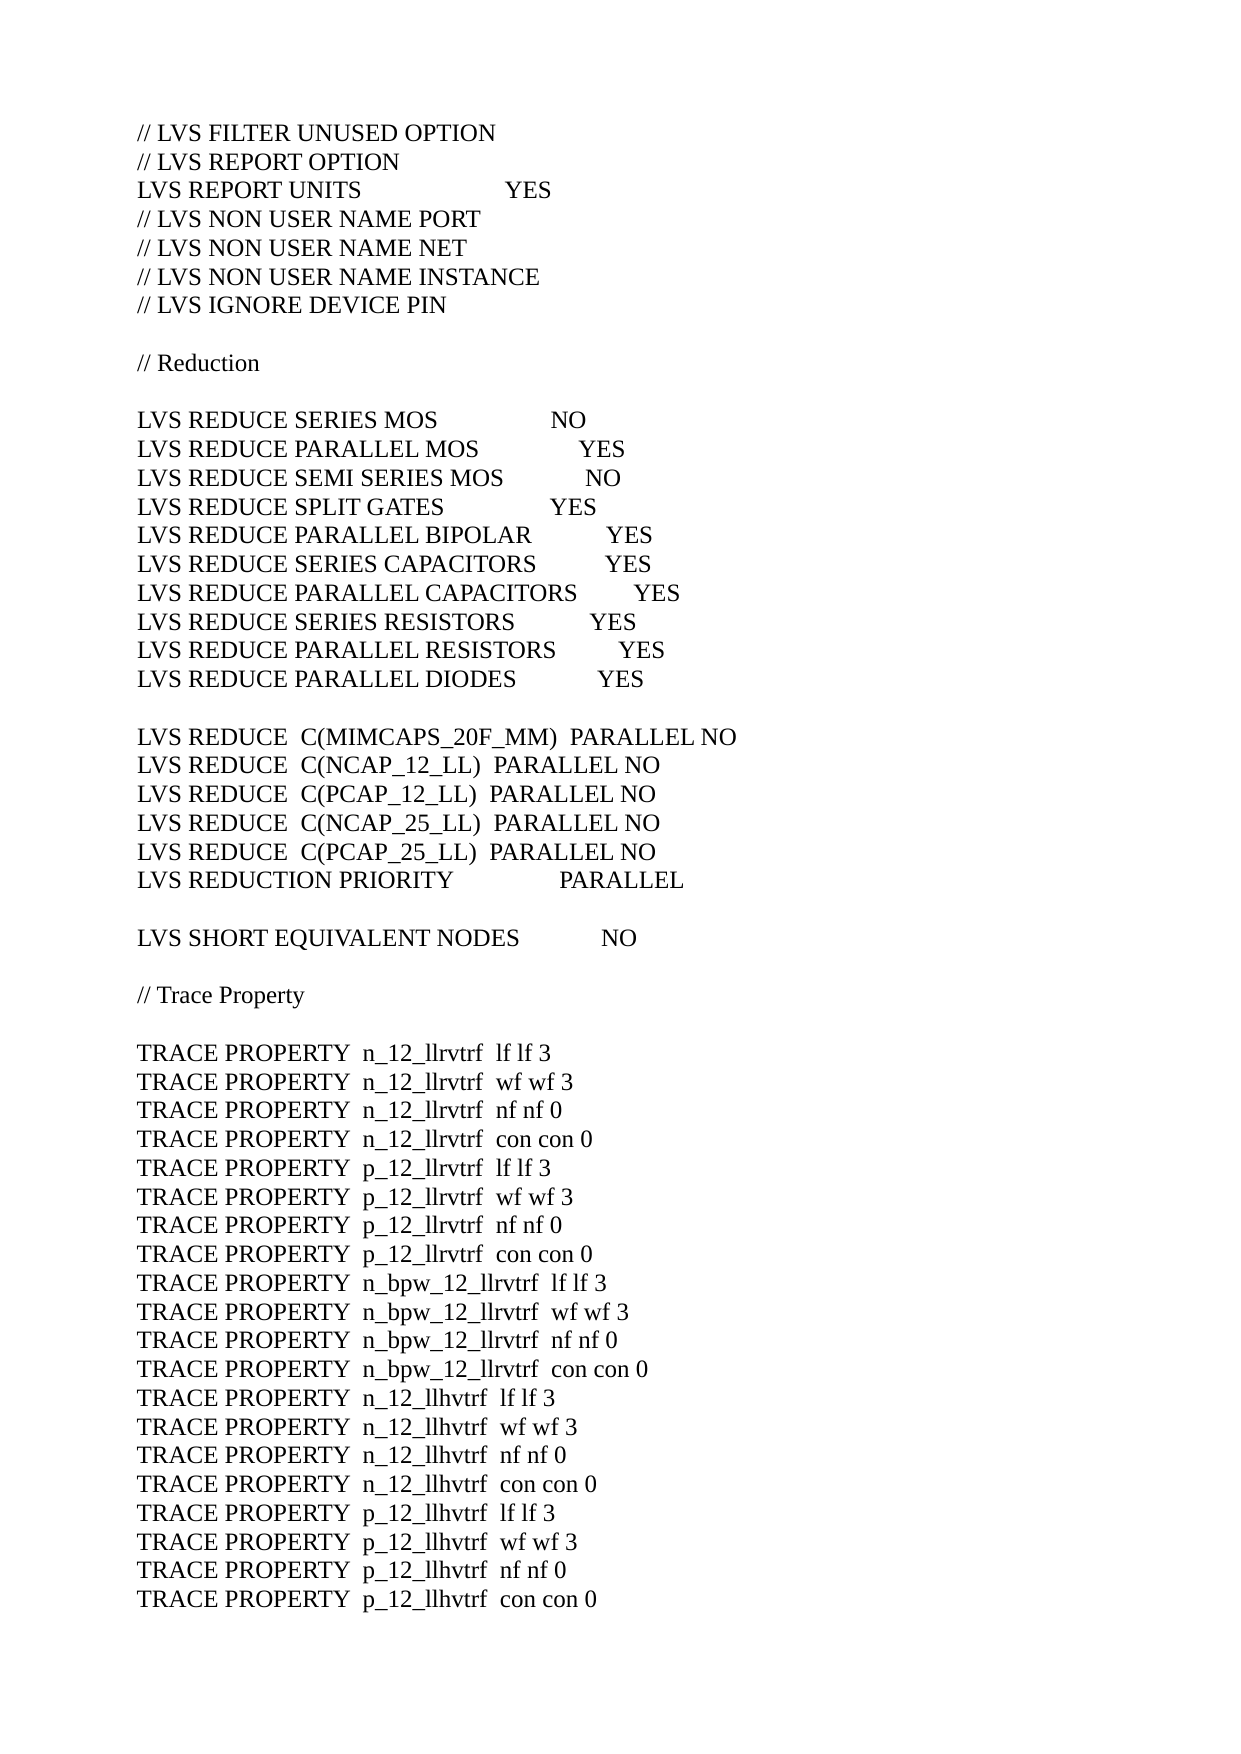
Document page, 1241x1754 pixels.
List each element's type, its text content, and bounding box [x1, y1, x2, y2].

text LVS REDUCE SERIES MOS NO [118, 406, 1122, 434]
text TRACE PROPERTY n_12_llrvtrf lf lf 3 [118, 1038, 1122, 1067]
text TRACE PROPERTY n_bpw_12_llrvtrf nf nf 0 [118, 1326, 1122, 1354]
text TRACE PROPERTY n_bpw_12_llrvtrf lf lf 3 [118, 1268, 1122, 1297]
text // LVS REPORT OPTION [118, 147, 1122, 176]
text TRACE PROPERTY p_12_llrvtrf nf nf 0 [118, 1211, 1122, 1239]
text // LVS NON USER NAME NET [118, 233, 1122, 262]
text TRACE PROPERTY p_12_llhvtrf nf nf 0 [118, 1556, 1122, 1584]
text LVS REPORT UNITS YES [118, 176, 1122, 204]
text LVS SHORT EQUIVALENT NODES NO [118, 923, 1122, 952]
text TRACE PROPERTY n_12_llhvtrf nf nf 0 [118, 1441, 1122, 1469]
text LVS REDUCE SERIES RESISTORS YES [118, 607, 1122, 636]
text TRACE PROPERTY n_12_llhvtrf con con 0 [118, 1469, 1122, 1498]
text TRACE PROPERTY p_12_llhvtrf lf lf 3 [118, 1498, 1122, 1527]
text // Trace Property [118, 981, 1122, 1009]
text TRACE PROPERTY p_12_llhvtrf wf wf 3 [118, 1527, 1122, 1556]
text LVS REDUCE SPLIT GATES YES [118, 492, 1122, 521]
text LVS REDUCE C(PCAP_12_LL) PARALLEL NO [118, 779, 1122, 808]
text LVS REDUCE PARALLEL RESISTORS YES [118, 636, 1122, 664]
text LVS REDUCE C(MIMCAPS_20F_MM) PARALLEL NO [118, 722, 1122, 751]
text LVS REDUCE PARALLEL MOS YES [118, 434, 1122, 463]
text LVS REDUCE PARALLEL BIPOLAR YES [118, 521, 1122, 549]
text // LVS NON USER NAME PORT [118, 204, 1122, 233]
text LVS REDUCE C(NCAP_12_LL) PARALLEL NO [118, 751, 1122, 779]
text LVS REDUCE SEMI SERIES MOS NO [118, 463, 1122, 492]
text LVS REDUCE C(NCAP_25_LL) PARALLEL NO [118, 808, 1122, 837]
text LVS REDUCE PARALLEL CAPACITORS YES [118, 578, 1122, 607]
text // Reduction [118, 348, 1122, 377]
text TRACE PROPERTY n_bpw_12_llrvtrf wf wf 3 [118, 1297, 1122, 1326]
text TRACE PROPERTY p_12_llrvtrf lf lf 3 [118, 1153, 1122, 1182]
text TRACE PROPERTY n_12_llhvtrf wf wf 3 [118, 1412, 1122, 1441]
text TRACE PROPERTY p_12_llhvtrf con con 0 [118, 1584, 1122, 1613]
text // LVS NON USER NAME INSTANCE [118, 262, 1122, 291]
text TRACE PROPERTY n_12_llrvtrf wf wf 3 [118, 1067, 1122, 1096]
text TRACE PROPERTY p_12_llrvtrf con con 0 [118, 1239, 1122, 1268]
text LVS REDUCE SERIES CAPACITORS YES [118, 549, 1122, 578]
text // LVS IGNORE DEVICE PIN [118, 291, 1122, 319]
text LVS REDUCTION PRIORITY PARALLEL [118, 866, 1122, 894]
text TRACE PROPERTY n_12_llrvtrf nf nf 0 [118, 1096, 1122, 1124]
text // LVS FILTER UNUSED OPTION [118, 118, 1122, 147]
text TRACE PROPERTY n_bpw_12_llrvtrf con con 0 [118, 1354, 1122, 1383]
text TRACE PROPERTY n_12_llrvtrf con con 0 [118, 1124, 1122, 1153]
text LVS REDUCE PARALLEL DIODES YES [118, 664, 1122, 693]
text LVS REDUCE C(PCAP_25_LL) PARALLEL NO [118, 837, 1122, 866]
text TRACE PROPERTY n_12_llhvtrf lf lf 3 [118, 1383, 1122, 1412]
text TRACE PROPERTY p_12_llrvtrf wf wf 3 [118, 1182, 1122, 1211]
